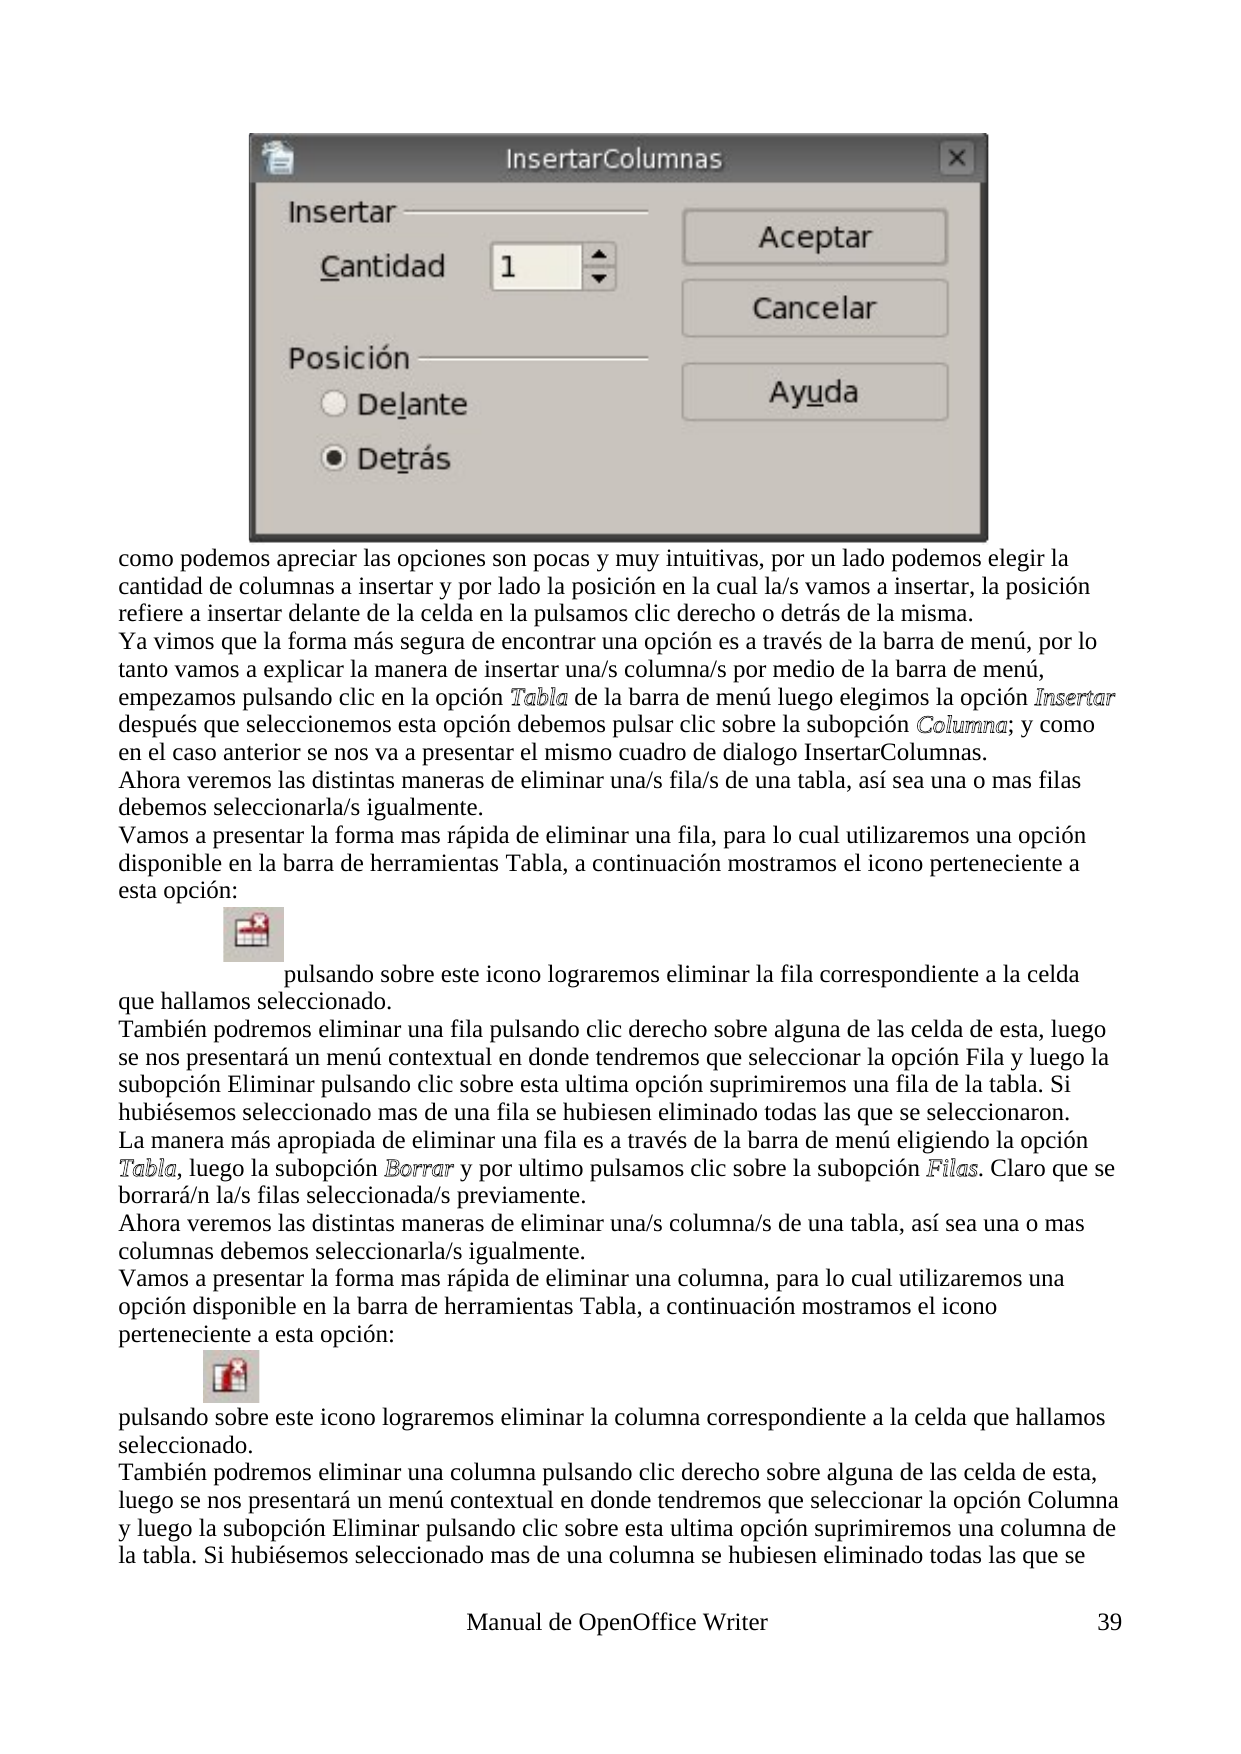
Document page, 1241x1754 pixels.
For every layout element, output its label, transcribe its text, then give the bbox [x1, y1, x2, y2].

text Vamos a presentar la forma mas rápida de eliminar una columna, para lo cual utilizaremos una opción disponible en la barra de herramientas Tabla, a continuación mostramos el icono perteneciente a esta opción: [118, 1264, 1122, 1348]
picture [248, 133, 989, 545]
picture [203, 1350, 260, 1403]
text También podremos eliminar una fila pulsando clic derecho sobre alguna de las celda de esta, luego se nos presentará un menú contextual en donde tendremos que seleccionar la opción Fila y luego la subopción Eliminar pulsando clic sobre esta ultima opción suprimiremos una fila de la tabla. Si hubiésemos seleccionado mas de una fila se hubiesen eliminado todas las que se seleccionaron. [118, 1015, 1122, 1126]
text pulsando sobre este icono lograremos eliminar la columna correspondiente a la celda que hallamos seleccionado. [118, 1403, 1122, 1458]
text como podemos apreciar las opciones son pocas y muy intuitivas, por un lado podemos elegir la cantidad de columnas a insertar y por lado la posición en la cual la/s vamos a insertar, la posición refiere a insertar delante de la celda en la pulsamos clic derecho o detrás de la misma. [118, 118, 1122, 627]
text Ya vimos que la forma más segura de encontrar una opción es a través de la barra de menú, por lo tanto vamos a explicar la manera de insertar una/s columna/s por medio de la barra de menú, empezamos pulsando clic en la opción Tabla de la barra de menú luego elegimos la opción Insertar después que seleccionemos esta opción debemos pulsar clic sobre la subopción Columna; y como en el caso anterior se nos va a presentar el mismo cuadro de dialogo InsertarColumnas. [118, 627, 1122, 766]
text También podremos eliminar una columna pulsando clic derecho sobre alguna de las celda de esta, luego se nos presentará un menú contextual en donde tendremos que seleccionar la opción Columna y luego la subopción Eliminar pulsando clic sobre esta ultima opción suprimiremos una columna de la tabla. Si hubiésemos seleccionado mas de una columna se hubiesen eliminado todas las que se [118, 1458, 1122, 1569]
text Vamos a presentar la forma mas rápida de eliminar una fila, para lo cual utilizaremos una opción disponible en la barra de herramientas Tabla, a continuación mostramos el icono perteneciente a esta opción: [118, 821, 1122, 904]
text La manera más apropiada de eliminar una fila es a través de la barra de menú eligiendo la opción Tabla, luego la subopción Borrar y por ultimo pulsamos clic sobre la subopción Filas. Claro que se borrará/n la/s filas seleccionada/s previamente. [118, 1126, 1122, 1209]
text Ahora veremos las distintas maneras de eliminar una/s fila/s de una tabla, así sea una o mas filas debemos seleccionarla/s igualmente. [118, 766, 1122, 821]
text pulsando sobre este icono lograremos eliminar la fila correspondiente a la celda que hallamos seleccionado. [118, 960, 1122, 1015]
text Ahora veremos las distintas maneras de eliminar una/s columna/s de una tabla, así sea una o mas columnas debemos seleccionarla/s igualmente. [118, 1209, 1122, 1264]
picture [223, 907, 284, 962]
